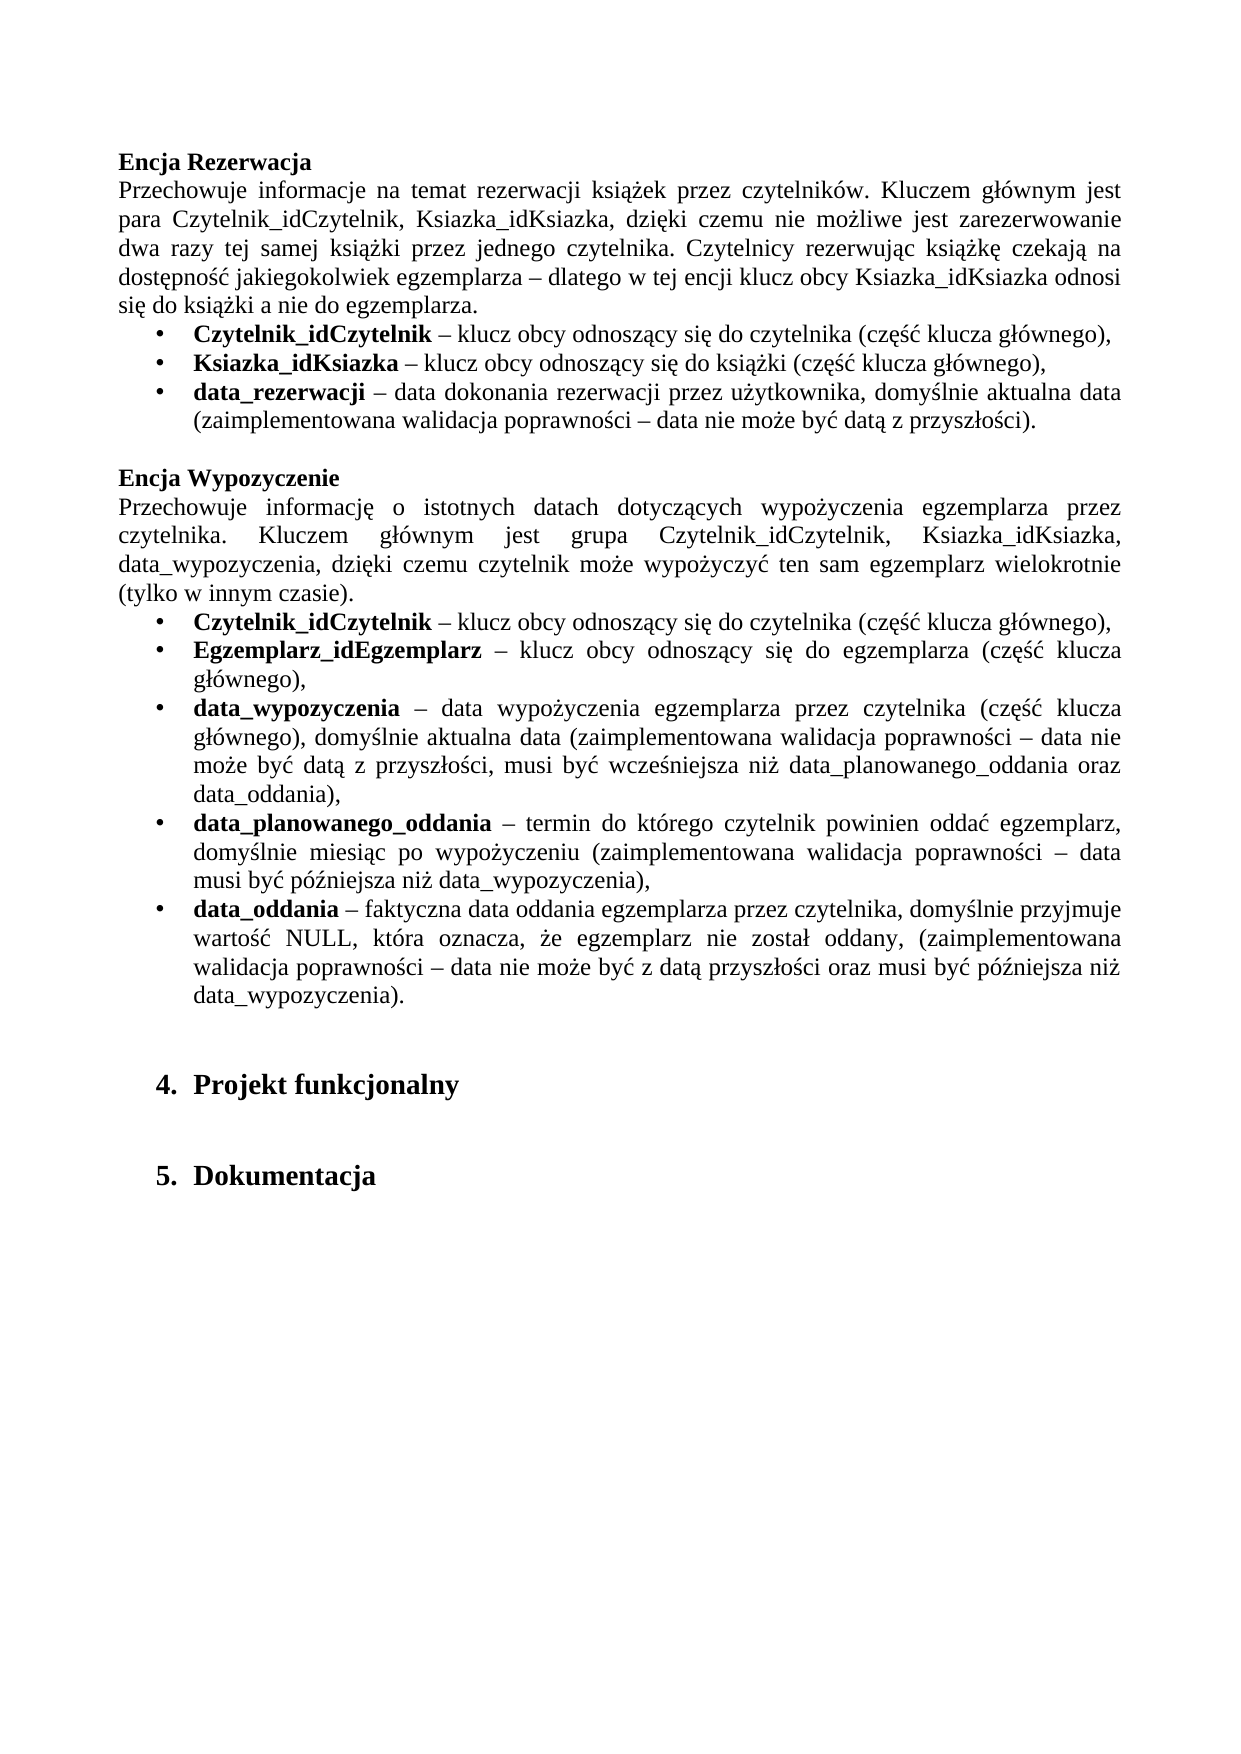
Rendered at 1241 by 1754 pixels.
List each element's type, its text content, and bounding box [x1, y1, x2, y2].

list data_planowanego_oddania – termin do którego czytelnik powinien oddać egzemplarz, domyślnie miesiąc po wypożyczeniu (zaimplementowana walidacja poprawności – data musi być późniejsza niż data_wypozyczenia), [156, 808, 1122, 894]
text Przechowuje informację o istotnych datach dotyczących wypożyczenia egzemplarza przez czytelnika. Kluczem głównym jest grupa Czytelnik_idCzytelnik, Ksiazka_idKsiazka, data_wypozyczenia, dzięki czemu czytelnik może wypożyczyć ten sam egzemplarz wielokrotnie (tylko w innym czasie). [118, 492, 1122, 607]
list Czytelnik_idCzytelnik – klucz obcy odnoszący się do czytelnika (część klucza głównego), [156, 607, 1122, 636]
list data_oddania – faktyczna data oddania egzemplarza przez czytelnika, domyślnie przyjmuje wartość NULL, która oznacza, że egzemplarz nie został oddany, (zaimplementowana walidacja poprawności – data nie może być z datą przyszłości oraz musi być późniejsza niż data_wypozyczenia). [156, 894, 1122, 1009]
list data_rezerwacji – data dokonania rezerwacji przez użytkownika, domyślnie aktualna data (zaimplementowana walidacja poprawności – data nie może być datą z przyszłości). [156, 377, 1122, 434]
list Czytelnik_idCzytelnik – klucz obcy odnoszący się do czytelnika (część klucza głównego), [156, 319, 1122, 348]
list Ksiazka_idKsiazka – klucz obcy odnoszący się do książki (część klucza głównego), [156, 348, 1122, 377]
text Encja Rezerwacja [118, 147, 1122, 176]
text Przechowuje informacje na temat rezerwacji książek przez czytelników. Kluczem głównym jest para Czytelnik_idCzytelnik, Ksiazka_idKsiazka, dzięki czemu nie możliwe jest zarezerwowanie dwa razy tej samej książki przez jednego czytelnika. Czytelnicy rezerwując książkę czekają na dostępność jakiegokolwiek egzemplarza – dlatego w tej encji klucz obcy Ksiazka_idKsiazka odnosi się do książki a nie do egzemplarza. [118, 176, 1122, 319]
list data_wypozyczenia – data wypożyczenia egzemplarza przez czytelnika (część klucza głównego), domyślnie aktualna data (zaimplementowana walidacja poprawności – data nie może być datą z przyszłości, musi być wcześniejsza niż data_planowanego_oddania oraz data_oddania), [156, 693, 1122, 808]
list Projekt funkcjonalny [156, 1067, 1122, 1100]
list Egzemplarz_idEgzemplarz – klucz obcy odnoszący się do egzemplarza (część klucza głównego), [156, 636, 1122, 693]
text Encja Wypozyczenie [118, 463, 1122, 492]
list Dokumentacja [156, 1158, 1122, 1191]
